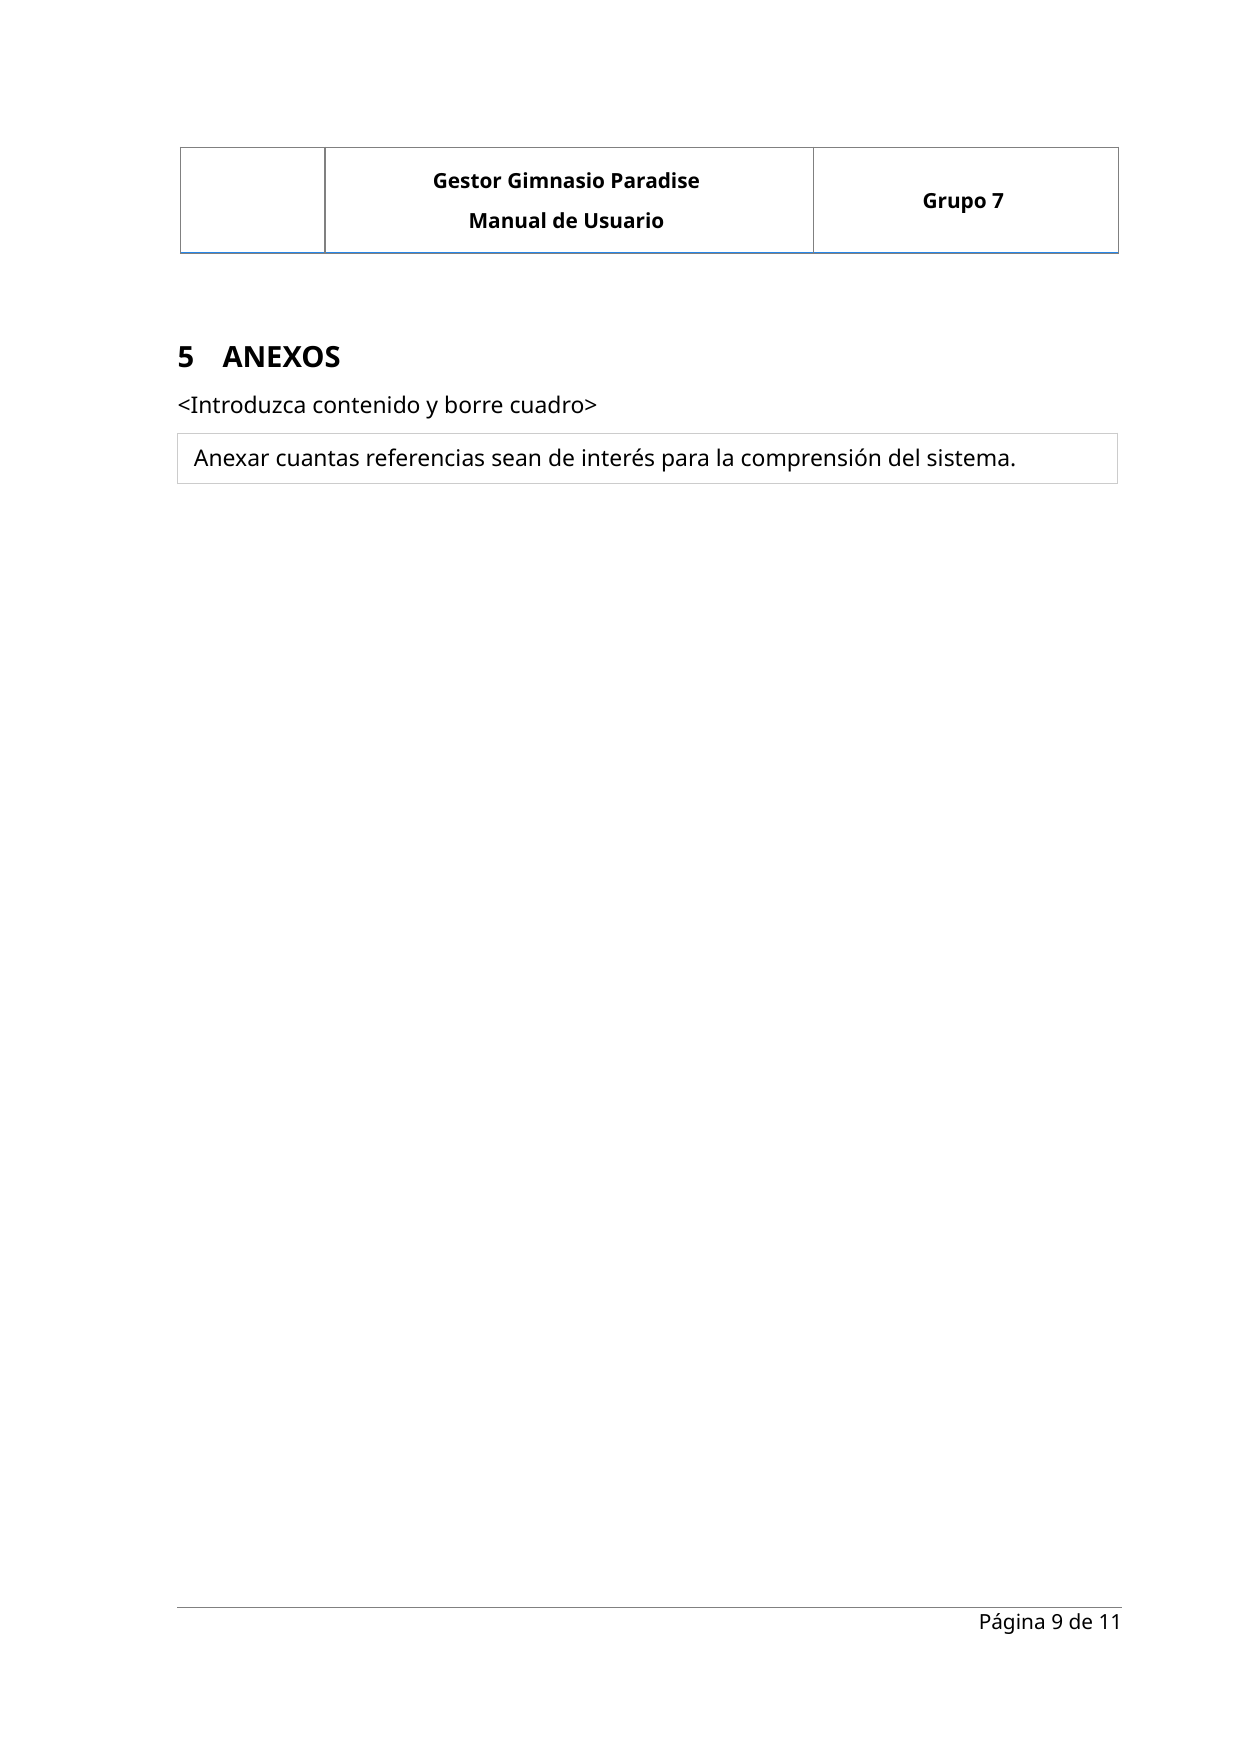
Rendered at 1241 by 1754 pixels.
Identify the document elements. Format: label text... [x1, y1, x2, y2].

subtitle ANEXOS [177, 336, 1122, 376]
text <Introduzca contenido y borre cuadro> [177, 389, 1122, 420]
text Anexar cuantas referencias sean de interés para la comprensión del sistema. [194, 441, 1101, 473]
